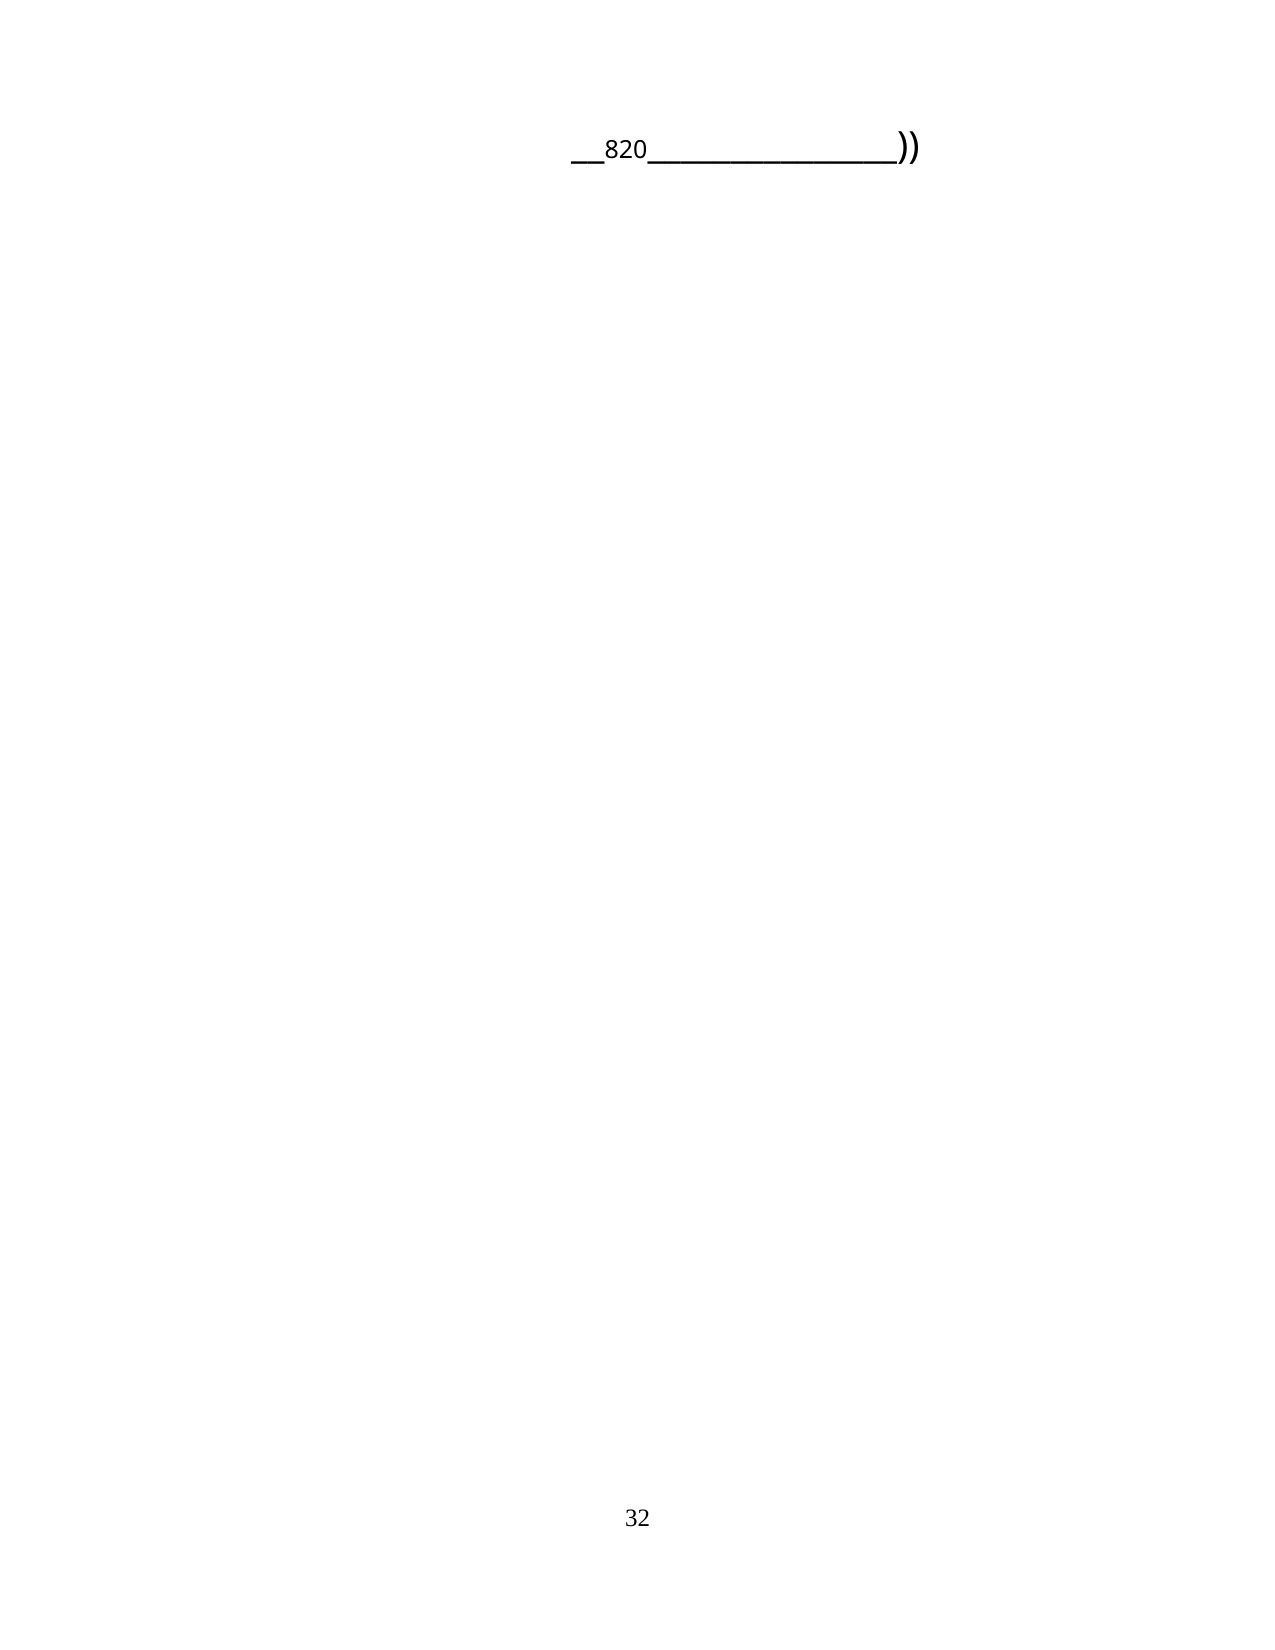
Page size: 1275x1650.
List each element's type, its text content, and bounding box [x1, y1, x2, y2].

text __820_______________)) [118, 118, 1157, 169]
